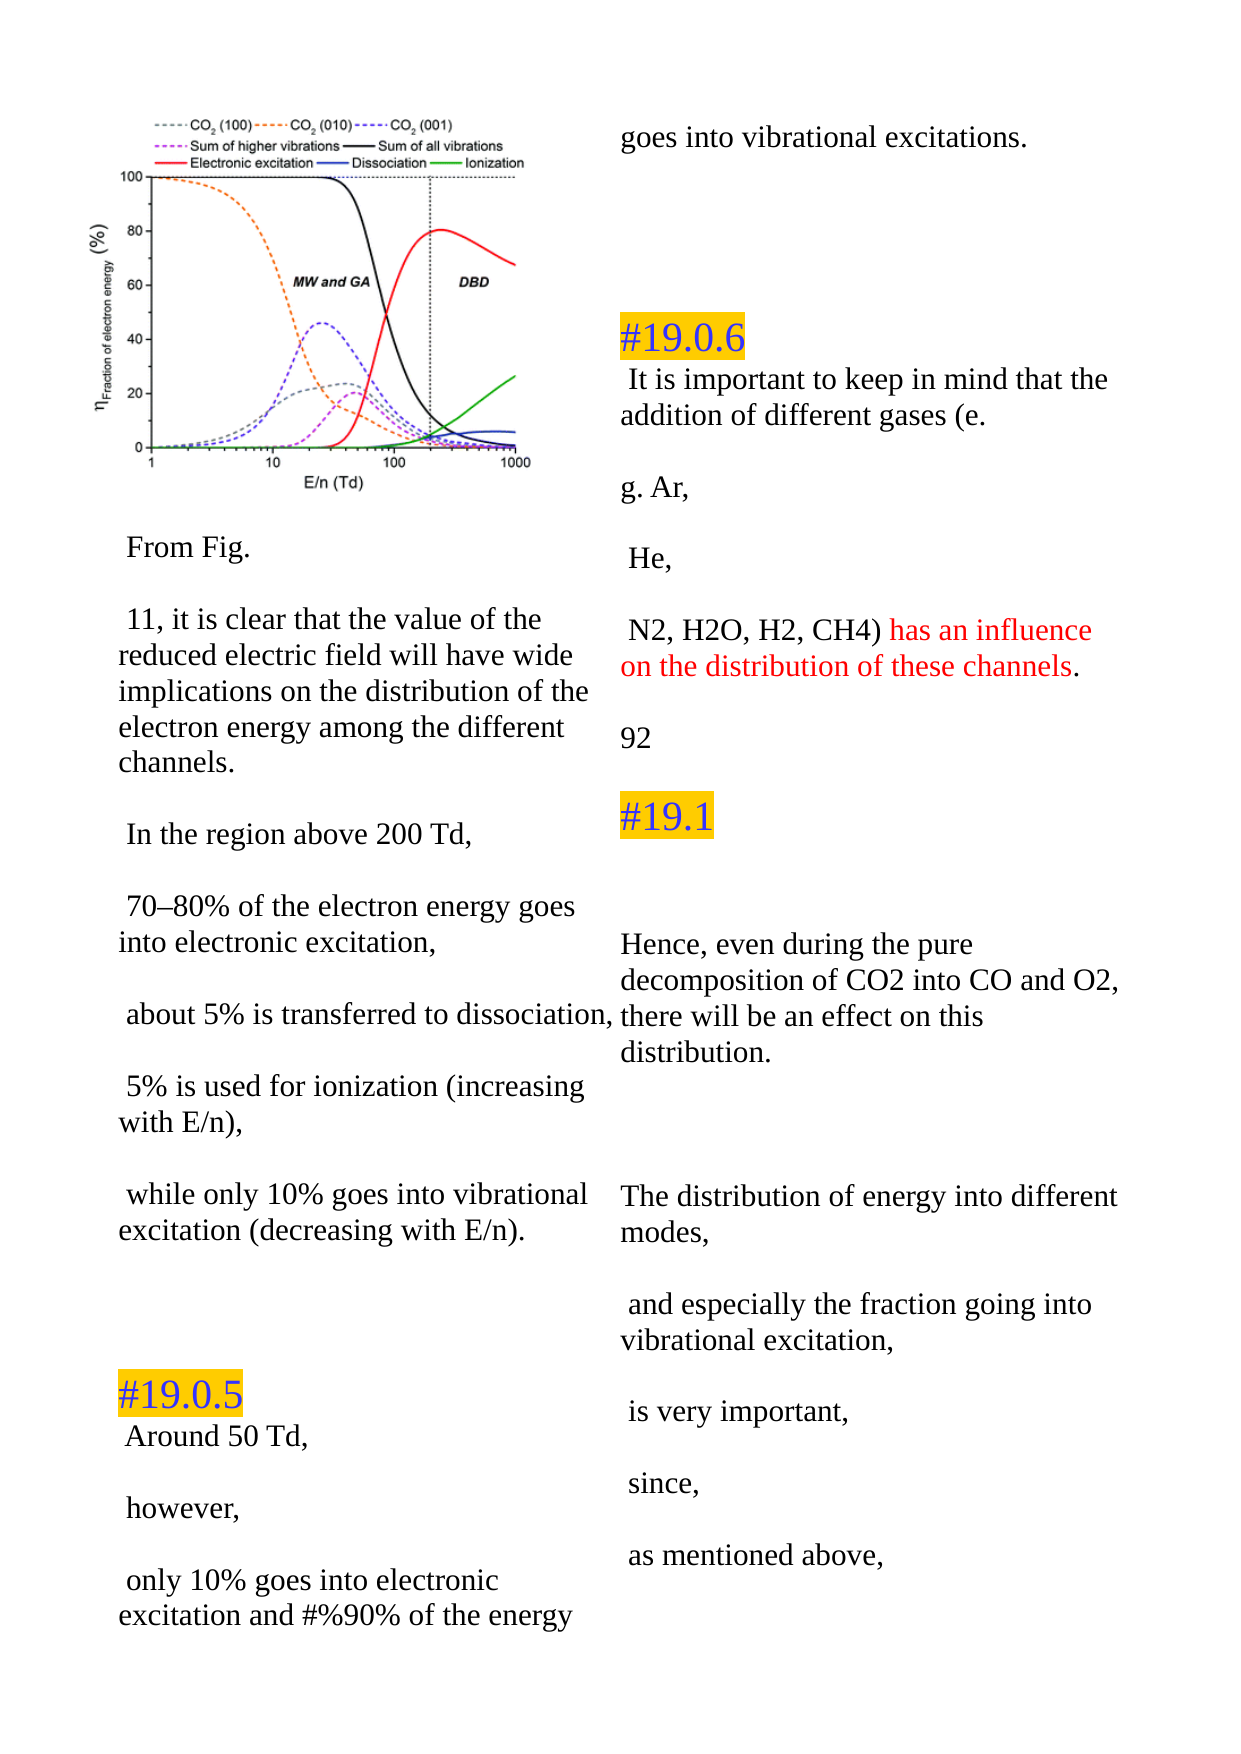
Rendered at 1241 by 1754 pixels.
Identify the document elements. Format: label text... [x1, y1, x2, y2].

text #19.1 [620, 791, 1122, 839]
text is very important, [620, 1393, 1122, 1429]
text as mentioned above, [620, 1536, 1122, 1572]
text N2, H2O, H2, CH4) has an influence on the distribution of these channels. [620, 612, 1122, 683]
text Around 50 Td, [118, 1417, 620, 1453]
text 11, it is clear that the value of the reduced electric field will have wide implications on the distribution of the electron energy among the different channels. [118, 600, 620, 780]
text however, [118, 1489, 620, 1525]
text 92 [620, 719, 1122, 755]
text #19.0.5 [118, 1369, 620, 1417]
text The distribution of energy into different modes, [620, 1177, 1122, 1249]
text while only 10% goes into vibrational excitation (decreasing with E/n). [118, 1175, 620, 1247]
text 5% is used for ionization (increasing with E/n), [118, 1067, 620, 1139]
text about 5% is transferred to dissociation, [118, 995, 620, 1031]
text since, [620, 1464, 1122, 1501]
text Hence, even during the pure decomposition of CO2 into CO and O2, there will be an effect on this distribution. [620, 926, 1122, 1069]
text #19.0.6 [620, 312, 1122, 360]
text and especially the fraction going into vibrational excitation, [620, 1285, 1122, 1357]
text He, [620, 540, 1122, 576]
text goes into vibrational excitations. [620, 118, 1122, 154]
picture [88, 118, 532, 493]
text From Fig. [118, 528, 620, 564]
text only 10% goes into electronic excitation and #%90% of the energy [118, 1561, 620, 1633]
text g. Ar, [620, 468, 1122, 504]
text It is important to keep in mind that the addition of different gases (e. [620, 360, 1122, 432]
text 70–80% of the electron energy goes into electronic excitation, [118, 887, 620, 959]
text In the region above 200 Td, [118, 816, 620, 852]
